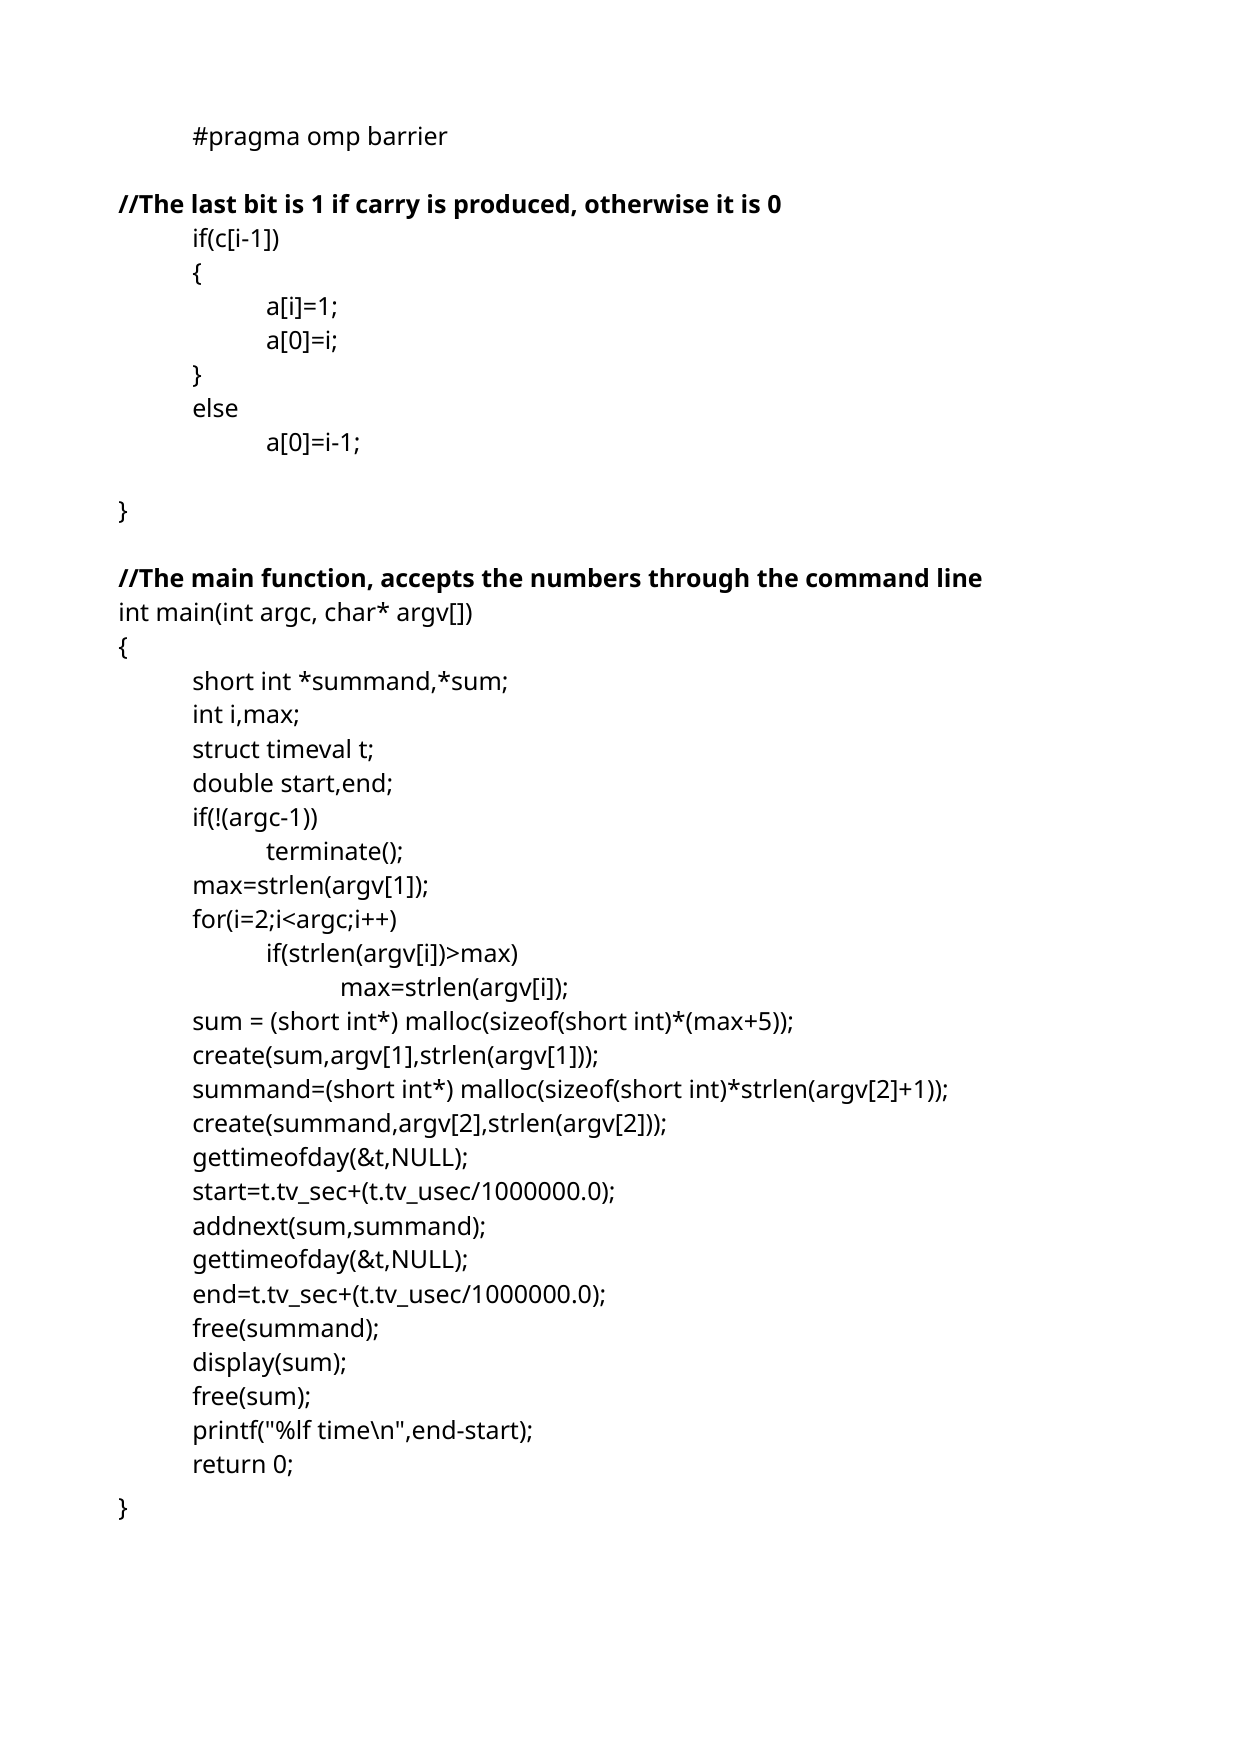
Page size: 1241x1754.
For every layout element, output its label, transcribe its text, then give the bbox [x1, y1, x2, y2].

text create(summand,argv[2],strlen(argv[2])); [118, 1106, 1122, 1140]
text else [118, 391, 1122, 425]
text { [118, 629, 1122, 663]
text } [118, 1481, 1122, 1526]
text start=t.tv_sec+(t.tv_usec/1000000.0); [118, 1174, 1122, 1208]
text //The main function, accepts the numbers through the command line [118, 561, 1122, 595]
text terminate(); [118, 833, 1122, 867]
text #pragma omp barrier [118, 118, 1122, 152]
text if(!(argc-1)) [118, 799, 1122, 833]
text a[0]=i-1; [118, 425, 1122, 459]
text gettimeofday(&t,NULL); [118, 1140, 1122, 1174]
text //The last bit is 1 if carry is produced, otherwise it is 0 [118, 186, 1122, 220]
text } [118, 493, 1122, 527]
text int main(int argc, char* argv[]) [118, 595, 1122, 629]
text } [118, 357, 1122, 391]
text addnext(sum,summand); [118, 1208, 1122, 1242]
text summand=(short int*) malloc(sizeof(short int)*strlen(argv[2]+1)); [118, 1072, 1122, 1106]
text if(c[i-1]) [118, 220, 1122, 254]
text double start,end; [118, 765, 1122, 799]
text a[i]=1; [118, 288, 1122, 322]
text max=strlen(argv[1]); [118, 867, 1122, 902]
text end=t.tv_sec+(t.tv_usec/1000000.0); [118, 1276, 1122, 1310]
text int i,max; [118, 697, 1122, 731]
text gettimeofday(&t,NULL); [118, 1242, 1122, 1276]
text return 0; [118, 1447, 1122, 1481]
text free(summand); [118, 1310, 1122, 1344]
text display(sum); [118, 1344, 1122, 1378]
text { [118, 254, 1122, 288]
text printf("%lf time\n",end-start); [118, 1412, 1122, 1447]
text free(sum); [118, 1378, 1122, 1412]
text max=strlen(argv[i]); [118, 970, 1122, 1004]
text for(i=2;i<argc;i++) [118, 902, 1122, 936]
text sum = (short int*) malloc(sizeof(short int)*(max+5)); [118, 1004, 1122, 1038]
text short int *summand,*sum; [118, 663, 1122, 697]
text if(strlen(argv[i])>max) [118, 936, 1122, 970]
text create(sum,argv[1],strlen(argv[1])); [118, 1038, 1122, 1072]
text struct timeval t; [118, 731, 1122, 765]
text a[0]=i; [118, 322, 1122, 357]
